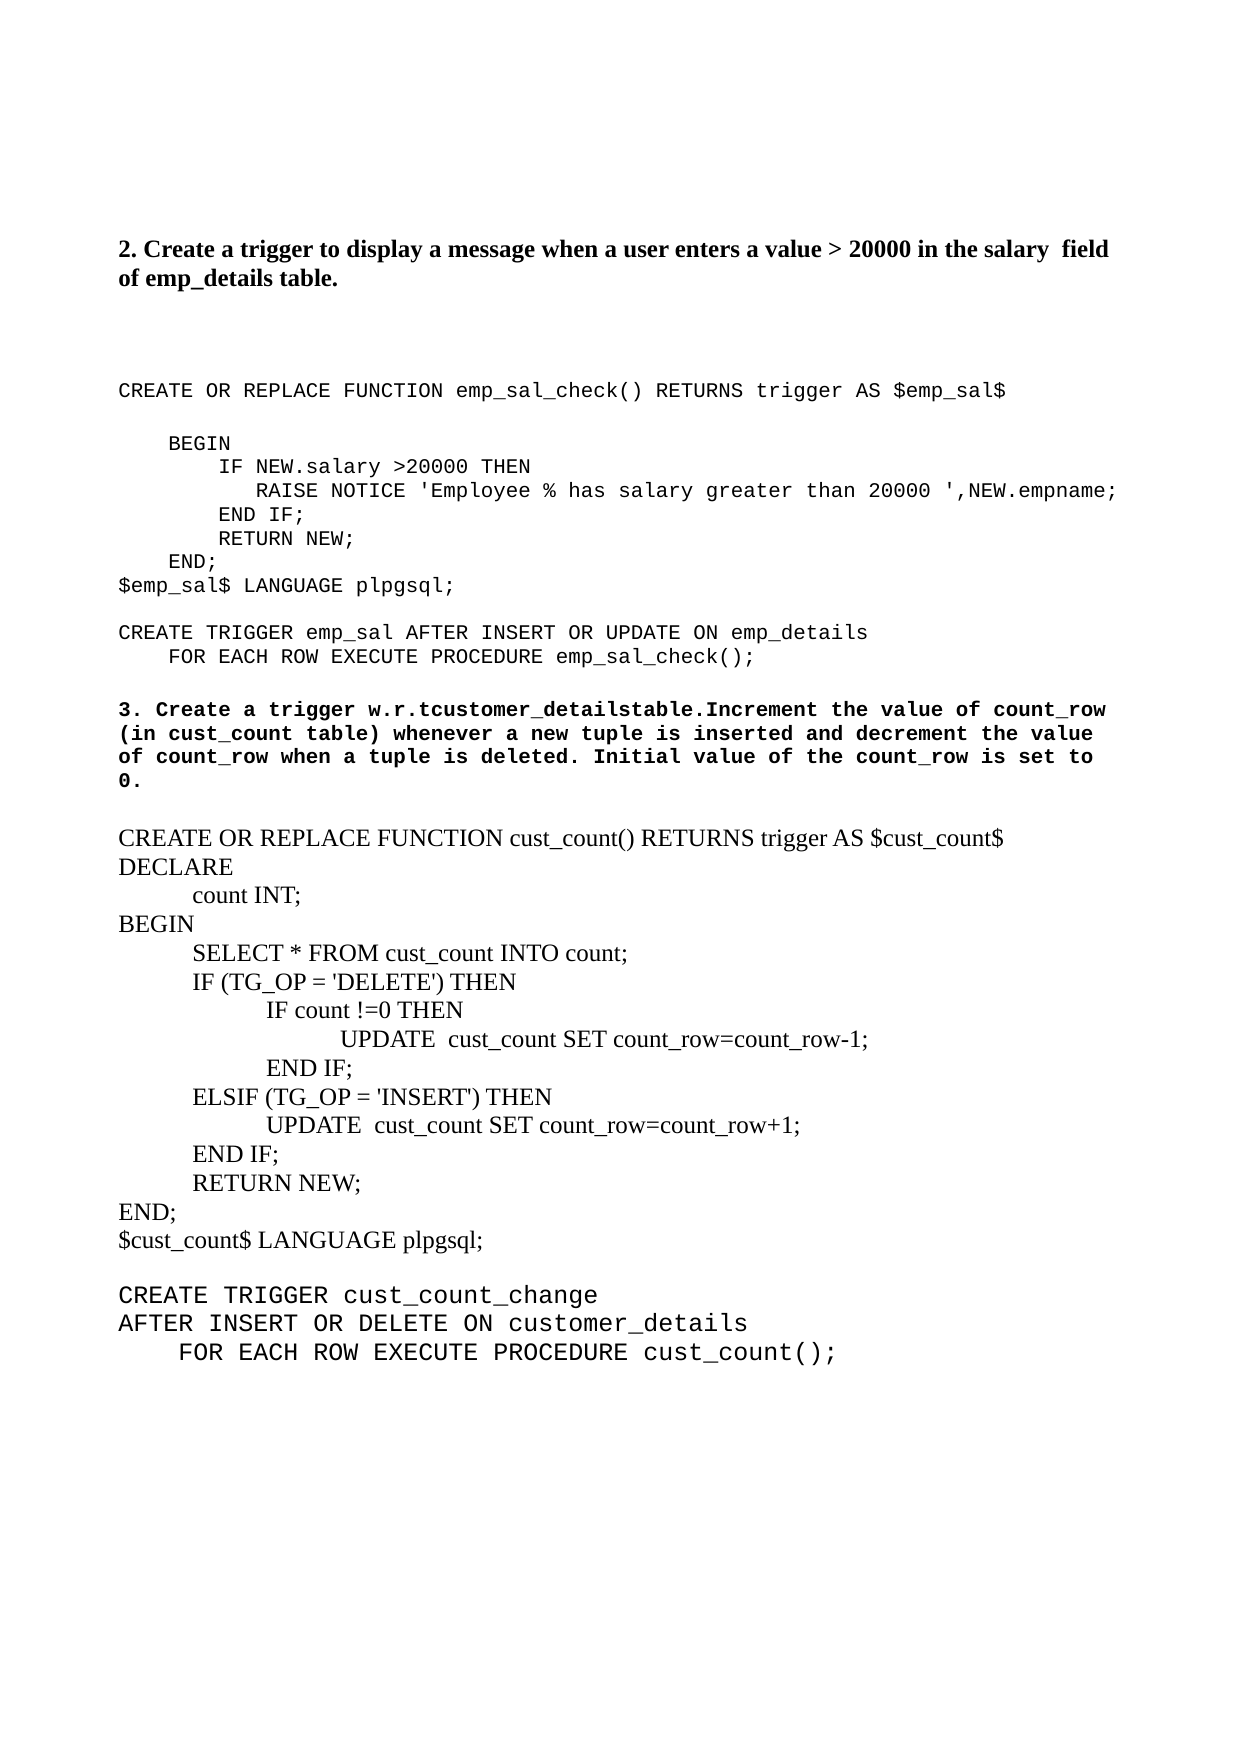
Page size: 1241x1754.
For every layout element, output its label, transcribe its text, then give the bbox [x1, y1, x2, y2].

text CREATE TRIGGER cust_count_change [118, 1282, 1122, 1311]
text 2. Create a trigger to display a message when a user enters a value > 20000 in the salary field of emp_details table. [118, 234, 1122, 292]
text UPDATE cust_count SET count_row=count_row+1; [118, 1110, 1122, 1139]
text UPDATE cust_count SET count_row=count_row-1; [118, 1024, 1122, 1053]
text IF NEW.salary >20000 THEN [118, 457, 1122, 480]
text FOR EACH ROW EXECUTE PROCEDURE cust_count(); [118, 1339, 1122, 1367]
text END; [118, 551, 1122, 575]
text ELSIF (TG_OP = 'INSERT') THEN [118, 1082, 1122, 1110]
text DECLARE [118, 852, 1122, 880]
text $cust_count$ LANGUAGE plpgsql; [118, 1225, 1122, 1254]
text CREATE TRIGGER emp_sal AFTER INSERT OR UPDATE ON emp_details [118, 622, 1122, 646]
text SELECT * FROM cust_count INTO count; [118, 938, 1122, 967]
text AFTER INSERT OR DELETE ON customer_details [118, 1311, 1122, 1339]
text BEGIN [118, 909, 1122, 938]
text IF count !=0 THEN [118, 995, 1122, 1024]
text RAISE NOTICE 'Employee % has salary greater than 20000 ',NEW.empname; [118, 480, 1122, 504]
text FOR EACH ROW EXECUTE PROCEDURE emp_sal_check(); [118, 646, 1122, 669]
text IF (TG_OP = 'DELETE') THEN [118, 967, 1122, 995]
text 3. Create a trigger w.r.tcustomer_detailstable.Increment the value of count_row (in cust_count table) whenever a new tuple is inserted and decrement the value of count_row when a tuple is deleted. Initial value of the count_row is set to 0. [118, 699, 1122, 793]
text CREATE OR REPLACE FUNCTION emp_sal_check() RETURNS trigger AS $emp_sal$ [118, 380, 1122, 403]
text CREATE OR REPLACE FUNCTION cust_count() RETURNS trigger AS $cust_count$ [118, 823, 1122, 852]
text END; [118, 1197, 1122, 1225]
text $emp_sal$ LANGUAGE plpgsql; [118, 575, 1122, 598]
text BEGIN [118, 433, 1122, 457]
text count INT; [118, 880, 1122, 909]
text RETURN NEW; [118, 1168, 1122, 1197]
text RETURN NEW; [118, 527, 1122, 551]
text END IF; [118, 1139, 1122, 1168]
text END IF; [118, 1053, 1122, 1082]
text END IF; [118, 504, 1122, 527]
